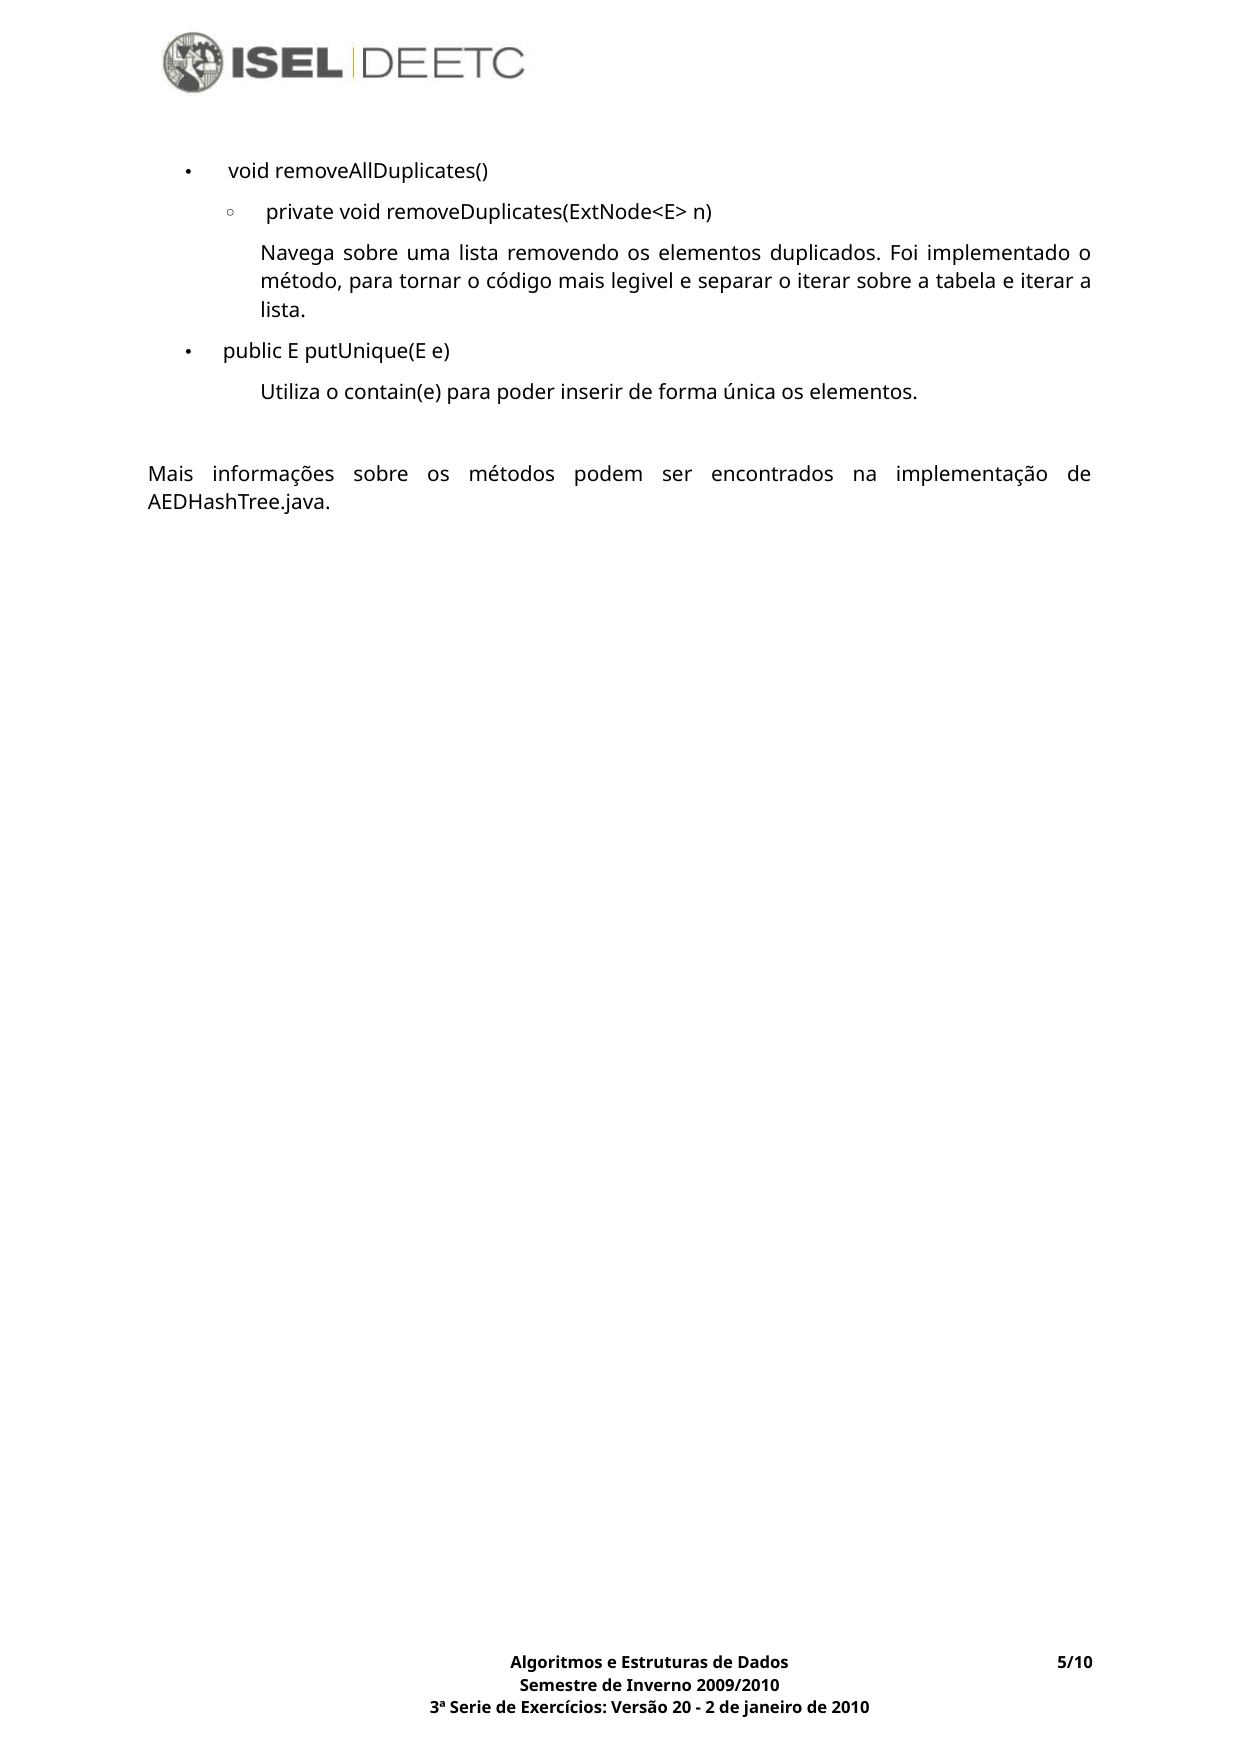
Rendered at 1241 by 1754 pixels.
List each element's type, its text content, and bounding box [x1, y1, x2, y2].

list Navega sobre uma lista removendo os elementos duplicados. Foi implementado o método, para tornar o código mais legivel e separar o iterar sobre a tabela e iterar a lista. [223, 238, 1093, 323]
list void removeAllDuplicates() [185, 156, 1093, 185]
list private void removeDuplicates(ExtNode<E> n) [223, 197, 1093, 226]
text Mais informações sobre os métodos podem ser encontrados na implementação de AEDHashTree.java. [148, 459, 1093, 516]
list public E putUnique(E e) [185, 336, 1093, 364]
picture [153, 17, 555, 118]
list Utiliza o contain(e) para poder inserir de forma única os elementos. [223, 377, 1093, 405]
